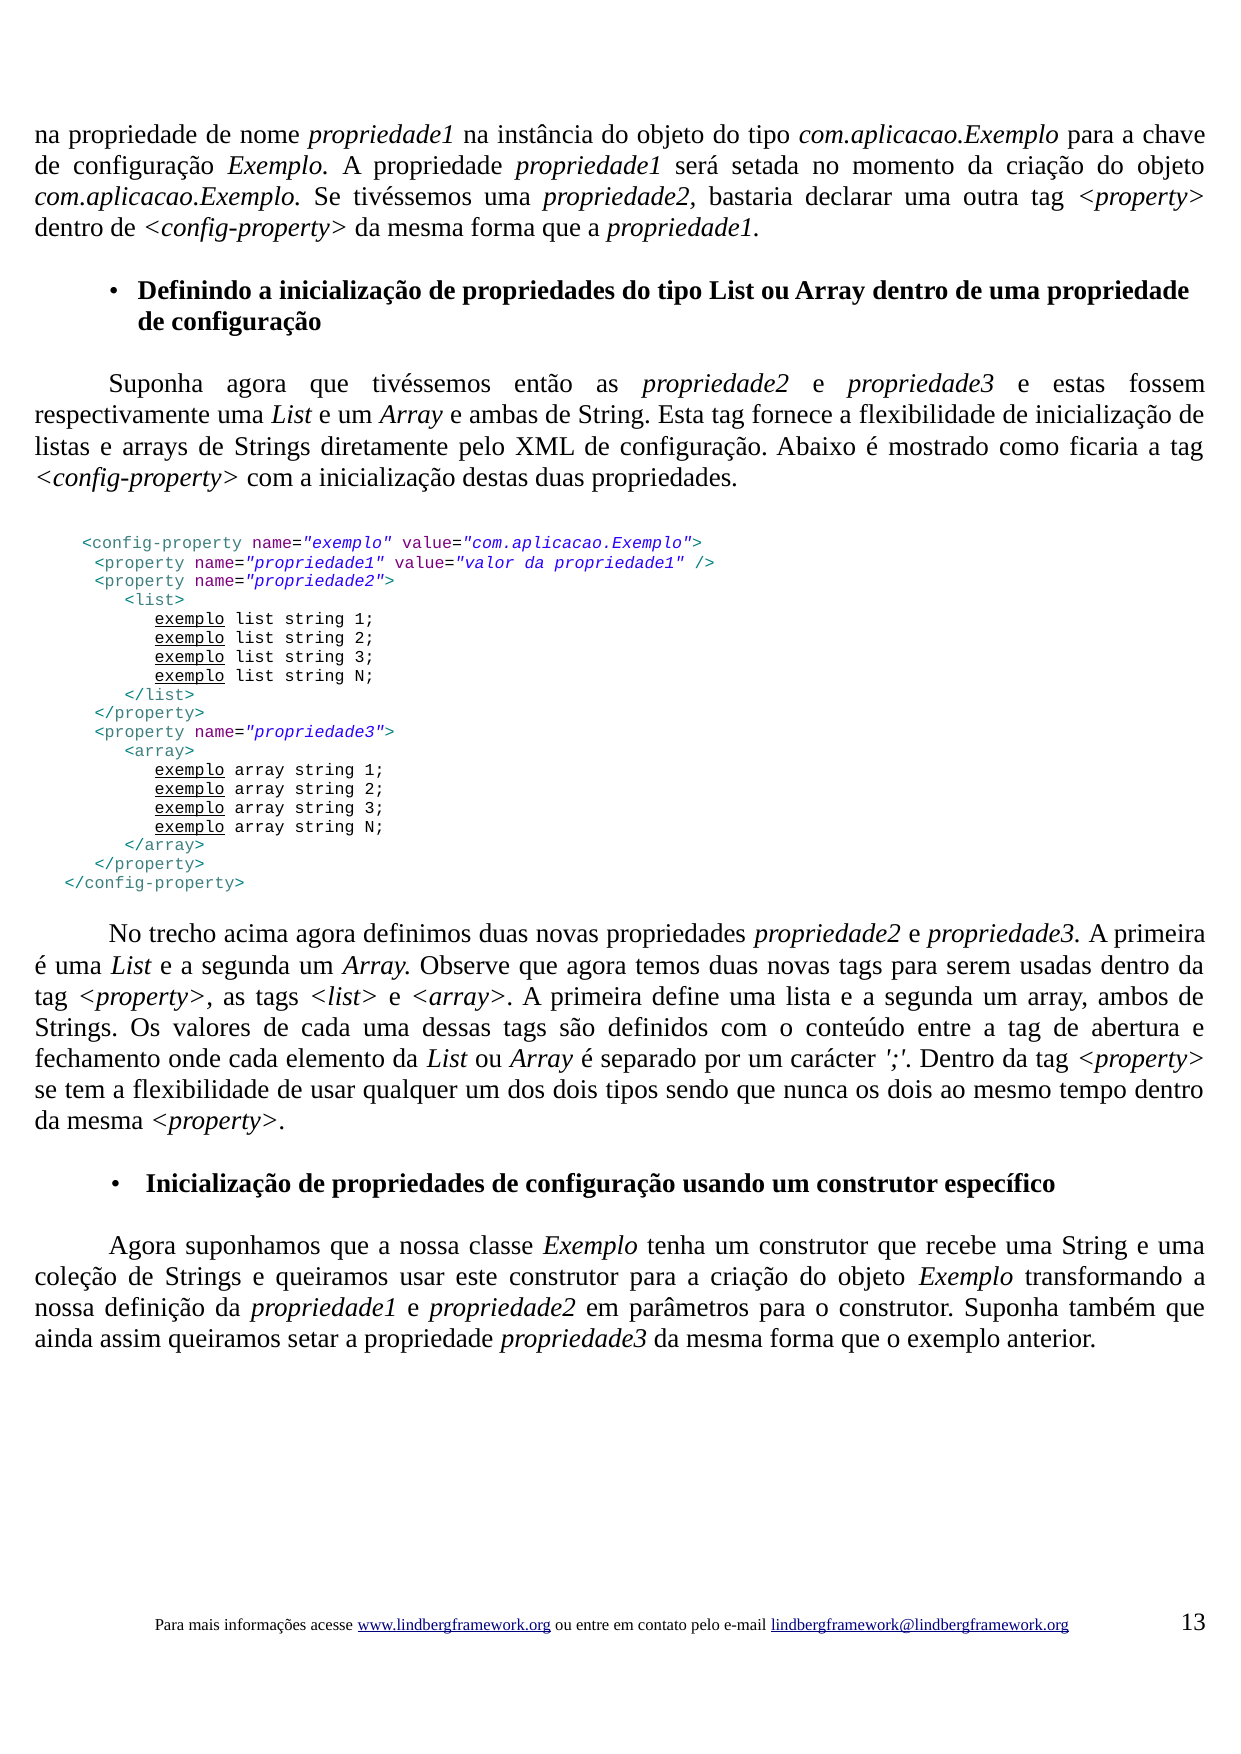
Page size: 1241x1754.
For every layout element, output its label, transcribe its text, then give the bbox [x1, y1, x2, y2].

text exemplo list string 1; [34, 611, 1206, 629]
text na propriedade de nome propriedade1 na instância do objeto do tipo com.aplicacao.Exemplo para a chave de configuração Exemplo. A propriedade propriedade1 será setada no momento da criação do objeto com.aplicacao.Exemplo. Se tivéssemos uma propriedade2, bastaria declarar uma outra tag <property> dentro de <config-property> da mesma forma que a propriedade1. [34, 118, 1206, 243]
text exemplo array string 2; [34, 780, 1206, 799]
list Definindo a inicialização de propriedades do tipo List ou Array dentro de uma propriedade de configuração [109, 274, 1206, 336]
text <list> [34, 592, 1206, 611]
text exemplo list string 3; [34, 648, 1206, 667]
text Suponha agora que tivéssemos então as propriedade2 e propriedade3 e estas fossem respectivamente uma List e um Array e ambas de String. Esta tag fornece a flexibilidade de inicialização de listas e arrays de Strings diretamente pelo XML de configuração. Abaixo é mostrado como ficaria a tag <config-property> com a inicialização destas duas propriedades. [34, 367, 1206, 492]
text <property name="propriedade1" value="valor da propriedade1" /> [34, 554, 1206, 573]
text </list> [34, 686, 1206, 705]
text </config-property> [34, 875, 1206, 893]
text exemplo list string N; [34, 667, 1206, 686]
text </array> [34, 837, 1206, 856]
text </property> [34, 856, 1206, 875]
text <property name="propriedade2"> [34, 573, 1206, 592]
text <config-property name="exemplo" value="com.aplicacao.Exemplo"> [34, 523, 1206, 554]
text Agora suponhamos que a nossa classe Exemplo tenha um construtor que recebe uma String e uma coleção de Strings e queiramos usar este construtor para a criação do objeto Exemplo transformando a nossa definição da propriedade1 e propriedade2 em parâmetros para o construtor. Suponha também que ainda assim queiramos setar a propriedade propriedade3 da mesma forma que o exemplo anterior. [34, 1229, 1206, 1354]
text No trecho acima agora definimos duas novas propriedades propriedade2 e propriedade3. A primeira é uma List e a segunda um Array. Observe que agora temos duas novas tags para serem usadas dentro da tag <property>, as tags <list> e <array>. A primeira define uma lista e a segunda um array, ambos de Strings. Os valores de cada uma dessas tags são definidos com o conteúdo entre a tag de abertura e fechamento onde cada elemento da List ou Array é separado por um carácter ';'. Dentro da tag <property> se tem a flexibilidade de usar qualquer um dos dois tipos sendo que nunca os dois ao mesmo tempo dentro da mesma <property>. [34, 917, 1206, 1136]
text </property> [34, 705, 1206, 724]
text exemplo array string 1; [34, 762, 1206, 780]
text <property name="propriedade3"> [34, 724, 1206, 743]
text exemplo array string N; [34, 818, 1206, 837]
list Inicialização de propriedades de configuração usando um construtor específico [111, 1167, 1206, 1198]
text <array> [34, 743, 1206, 762]
text exemplo array string 3; [34, 799, 1206, 818]
text exemplo list string 2; [34, 629, 1206, 648]
